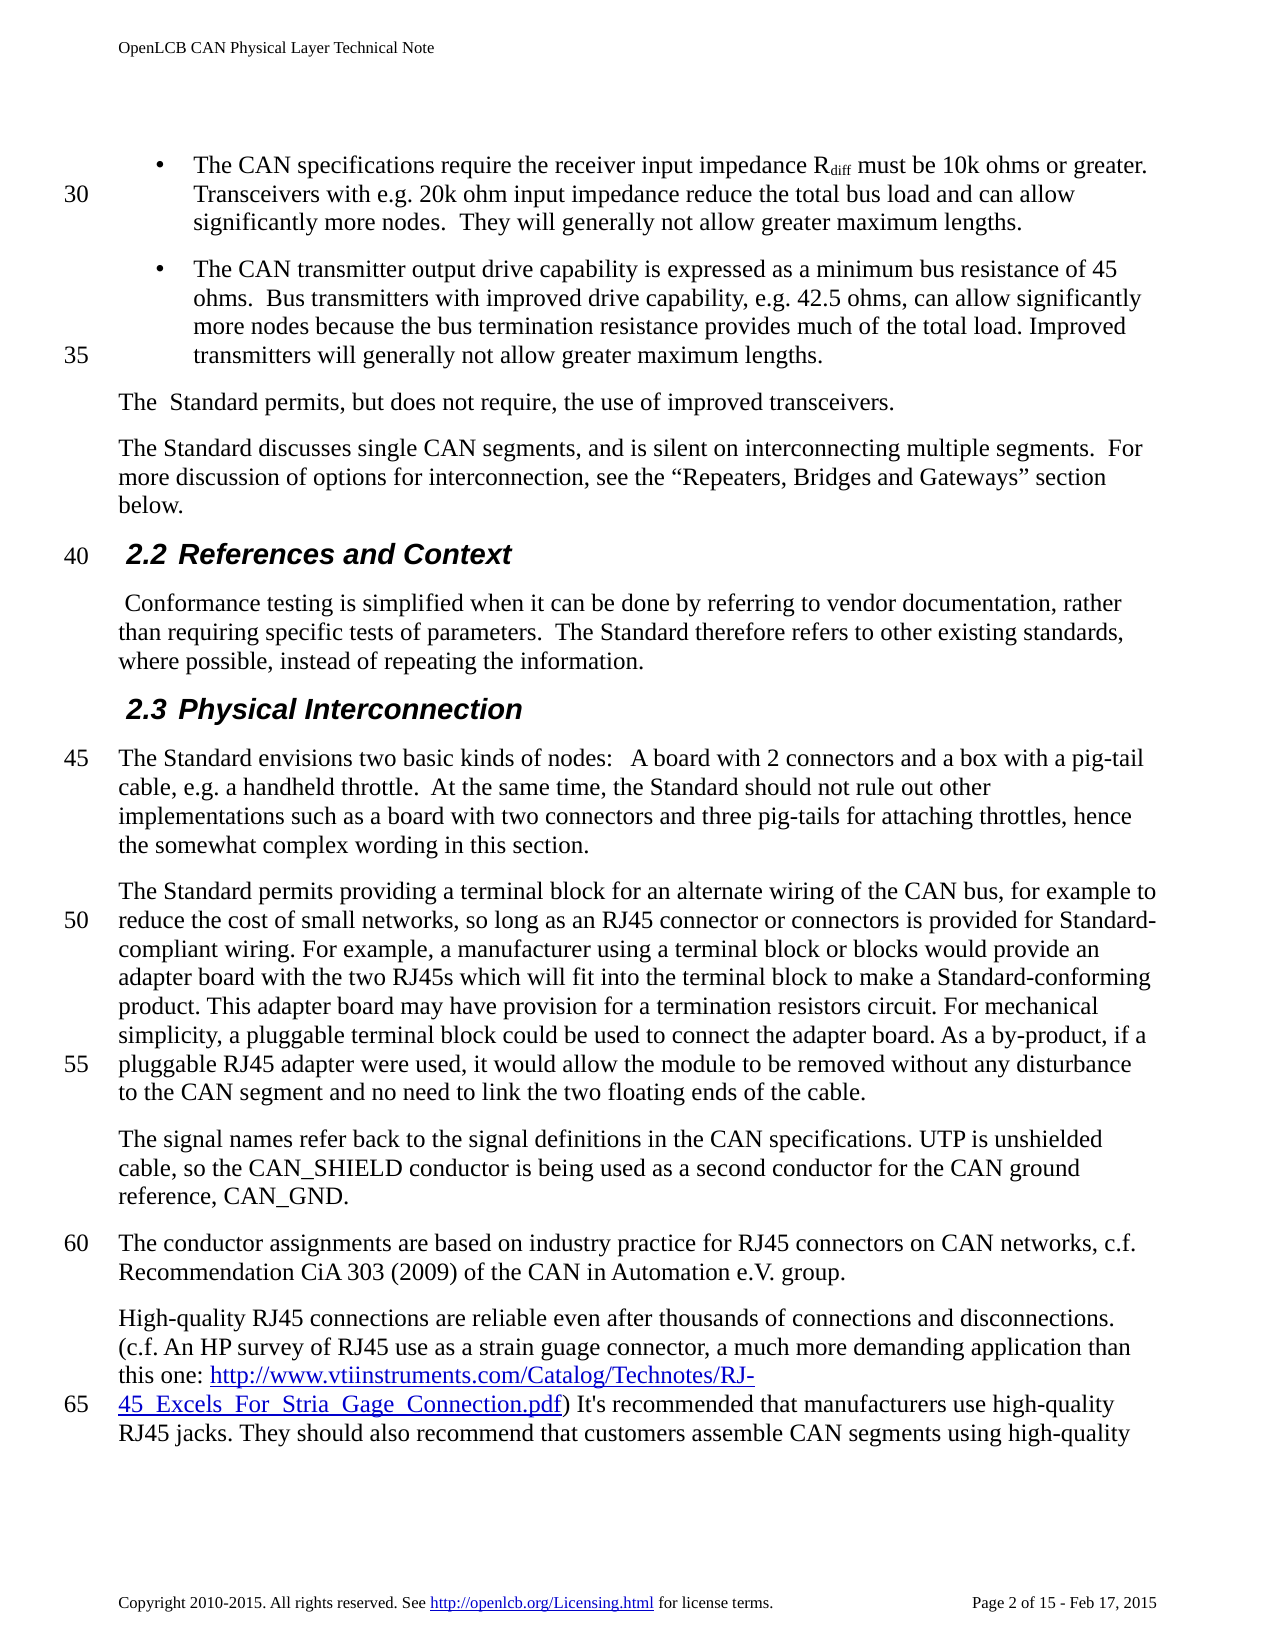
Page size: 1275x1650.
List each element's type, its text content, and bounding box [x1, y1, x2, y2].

subtitle References and Context [118, 537, 1157, 571]
text The Standard permits providing a terminal block for an alternate wiring of the CAN bus, for example to reduce the cost of small networks, so long as an RJ45 connector or connectors is provided for Standard-compliant wiring. For example, a manufacturer using a terminal block or blocks would provide an adapter board with the two RJ45s which will fit into the terminal block to make a Standard-conforming product. This adapter board may have provision for a termination resistors circuit. For mechanical simplicity, a pluggable terminal block could be used to connect the adapter board. As a by-product, if a pluggable RJ45 adapter were used, it would allow the module to be removed without any disturbance to the CAN segment and no need to link the two floating ends of the cable. [118, 876, 1157, 1106]
text The Standard envisions two basic kinds of nodes: A board with 2 connectors and a box with a pig-tail cable, e.g. a handheld throttle. At the same time, the Standard should not rule out other implementations such as a board with two connectors and three pig-tails for attaching throttles, hence the somewhat complex wording in this section. [118, 743, 1157, 858]
text The conductor assignments are based on industry practice for RJ45 connectors on CAN networks, c.f. Recommendation CiA 303 (2009) of the CAN in Automation e.V. group. [118, 1228, 1157, 1285]
text High-quality RJ45 connections are reliable even after thousands of connections and disconnections. (c.f. An HP survey of RJ45 use as a strain guage connector, a much more demanding application than this one: http://www.vtiinstruments.com/Catalog/Technotes/RJ-45_Excels_For_Stria_Gage_Connection.pdf) It's recommended that manufacturers use high-quality RJ45 jacks. They should also recommend that customers assemble CAN segments using high-quality [118, 1303, 1157, 1447]
list The CAN specifications require the receiver input impedance Rdiff must be 10k ohms or greater. Transceivers with e.g. 20k ohm input impedance reduce the total bus load and can allow significantly more nodes. They will generally not allow greater maximum lengths. [156, 150, 1157, 236]
subtitle Physical Interconnection [118, 692, 1157, 726]
text The Standard permits, but does not require, the use of improved transceivers. [118, 387, 1157, 415]
text The signal names refer back to the signal definitions in the CAN specifications. UTP is unshielded cable, so the CAN_SHIELD conductor is being used as a second conductor for the CAN ground reference, CAN_GND. [118, 1124, 1157, 1210]
text Conformance testing is simplified when it can be done by referring to vendor documentation, rather than requiring specific tests of parameters. The Standard therefore refers to other existing standards, where possible, instead of repeating the information. [118, 588, 1157, 674]
text The Standard discusses single CAN segments, and is silent on interconnecting multiple segments. For more discussion of options for interconnection, see the “Repeaters, Bridges and Gateways” section below. [118, 433, 1157, 519]
list The CAN transmitter output drive capability is expressed as a minimum bus resistance of 45 ohms. Bus transmitters with improved drive capability, e.g. 42.5 ohms, can allow significantly more nodes because the bus termination resistance provides much of the total load. Improved transmitters will generally not allow greater maximum lengths. [156, 254, 1157, 369]
